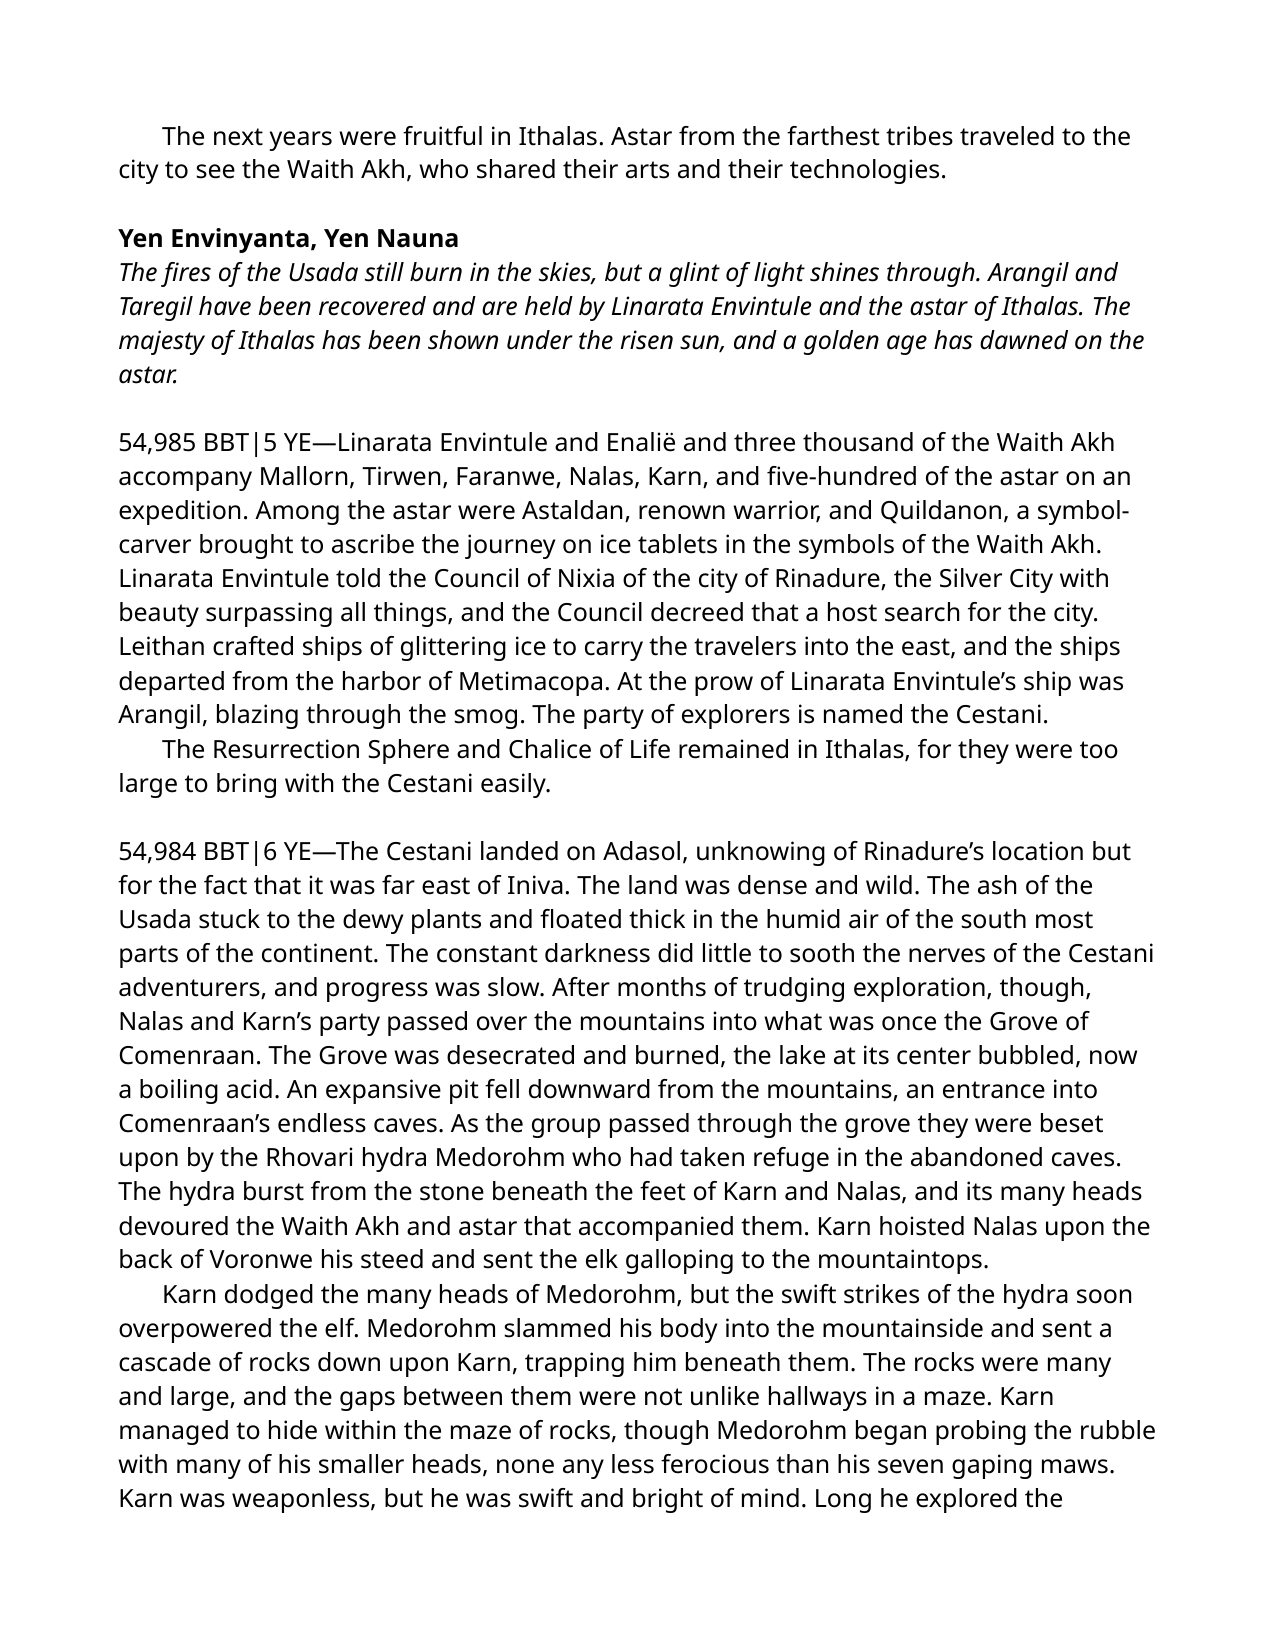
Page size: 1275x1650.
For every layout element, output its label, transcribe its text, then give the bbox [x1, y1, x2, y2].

text The fires of the Usada still burn in the skies, but a glint of light shines through. Arangil and Taregil have been recovered and are held by Linarata Envintule and the astar of Ithalas. The majesty of Ithalas has been shown under the risen sun, and a golden age has dawned on the astar. [118, 254, 1157, 391]
text The Resurrection Sphere and Chalice of Life remained in Ithalas, for they were too large to bring with the Cestani easily. [118, 731, 1157, 799]
text Yen Envinyanta, Yen Nauna [118, 220, 1157, 254]
text 54,985 BBT|5 YE—Linarata Envintule and Enalië and three thousand of the Waith Akh accompany Mallorn, Tirwen, Faranwe, Nalas, Karn, and five-hundred of the astar on an expedition. Among the astar were Astaldan, renown warrior, and Quildanon, a symbol-carver brought to ascribe the journey on ice tablets in the symbols of the Waith Akh. Linarata Envintule told the Council of Nixia of the city of Rinadure, the Silver City with beauty surpassing all things, and the Council decreed that a host search for the city. Leithan crafted ships of glittering ice to carry the travelers into the east, and the ships departed from the harbor of Metimacopa. At the prow of Linarata Envintule’s ship was Arangil, blazing through the smog. The party of explorers is named the Cestani. [118, 425, 1157, 731]
text Karn dodged the many heads of Medorohm, but the swift strikes of the hydra soon overpowered the elf. Medorohm slammed his body into the mountainside and sent a cascade of rocks down upon Karn, trapping him beneath them. The rocks were many and large, and the gaps between them were not unlike hallways in a maze. Karn managed to hide within the maze of rocks, though Medorohm began probing the rubble with many of his smaller heads, none any less ferocious than his seven gaping maws. Karn was weaponless, but he was swift and bright of mind. Long he explored the [118, 1276, 1157, 1515]
text The next years were fruitful in Ithalas. Astar from the farthest tribes traveled to the city to see the Waith Akh, who shared their arts and their technologies. [118, 118, 1157, 186]
text 54,984 BBT|6 YE—The Cestani landed on Adasol, unknowing of Rinadure’s location but for the fact that it was far east of Iniva. The land was dense and wild. The ash of the Usada stuck to the dewy plants and floated thick in the humid air of the south most parts of the continent. The constant darkness did little to sooth the nerves of the Cestani adventurers, and progress was slow. After months of trudging exploration, though, Nalas and Karn’s party passed over the mountains into what was once the Grove of Comenraan. The Grove was desecrated and burned, the lake at its center bubbled, now a boiling acid. An expansive pit fell downward from the mountains, an entrance into Comenraan’s endless caves. As the group passed through the grove they were beset upon by the Rhovari hydra Medorohm who had taken refuge in the abandoned caves. The hydra burst from the stone beneath the feet of Karn and Nalas, and its many heads devoured the Waith Akh and astar that accompanied them. Karn hoisted Nalas upon the back of Voronwe his steed and sent the elk galloping to the mountaintops. [118, 833, 1157, 1276]
